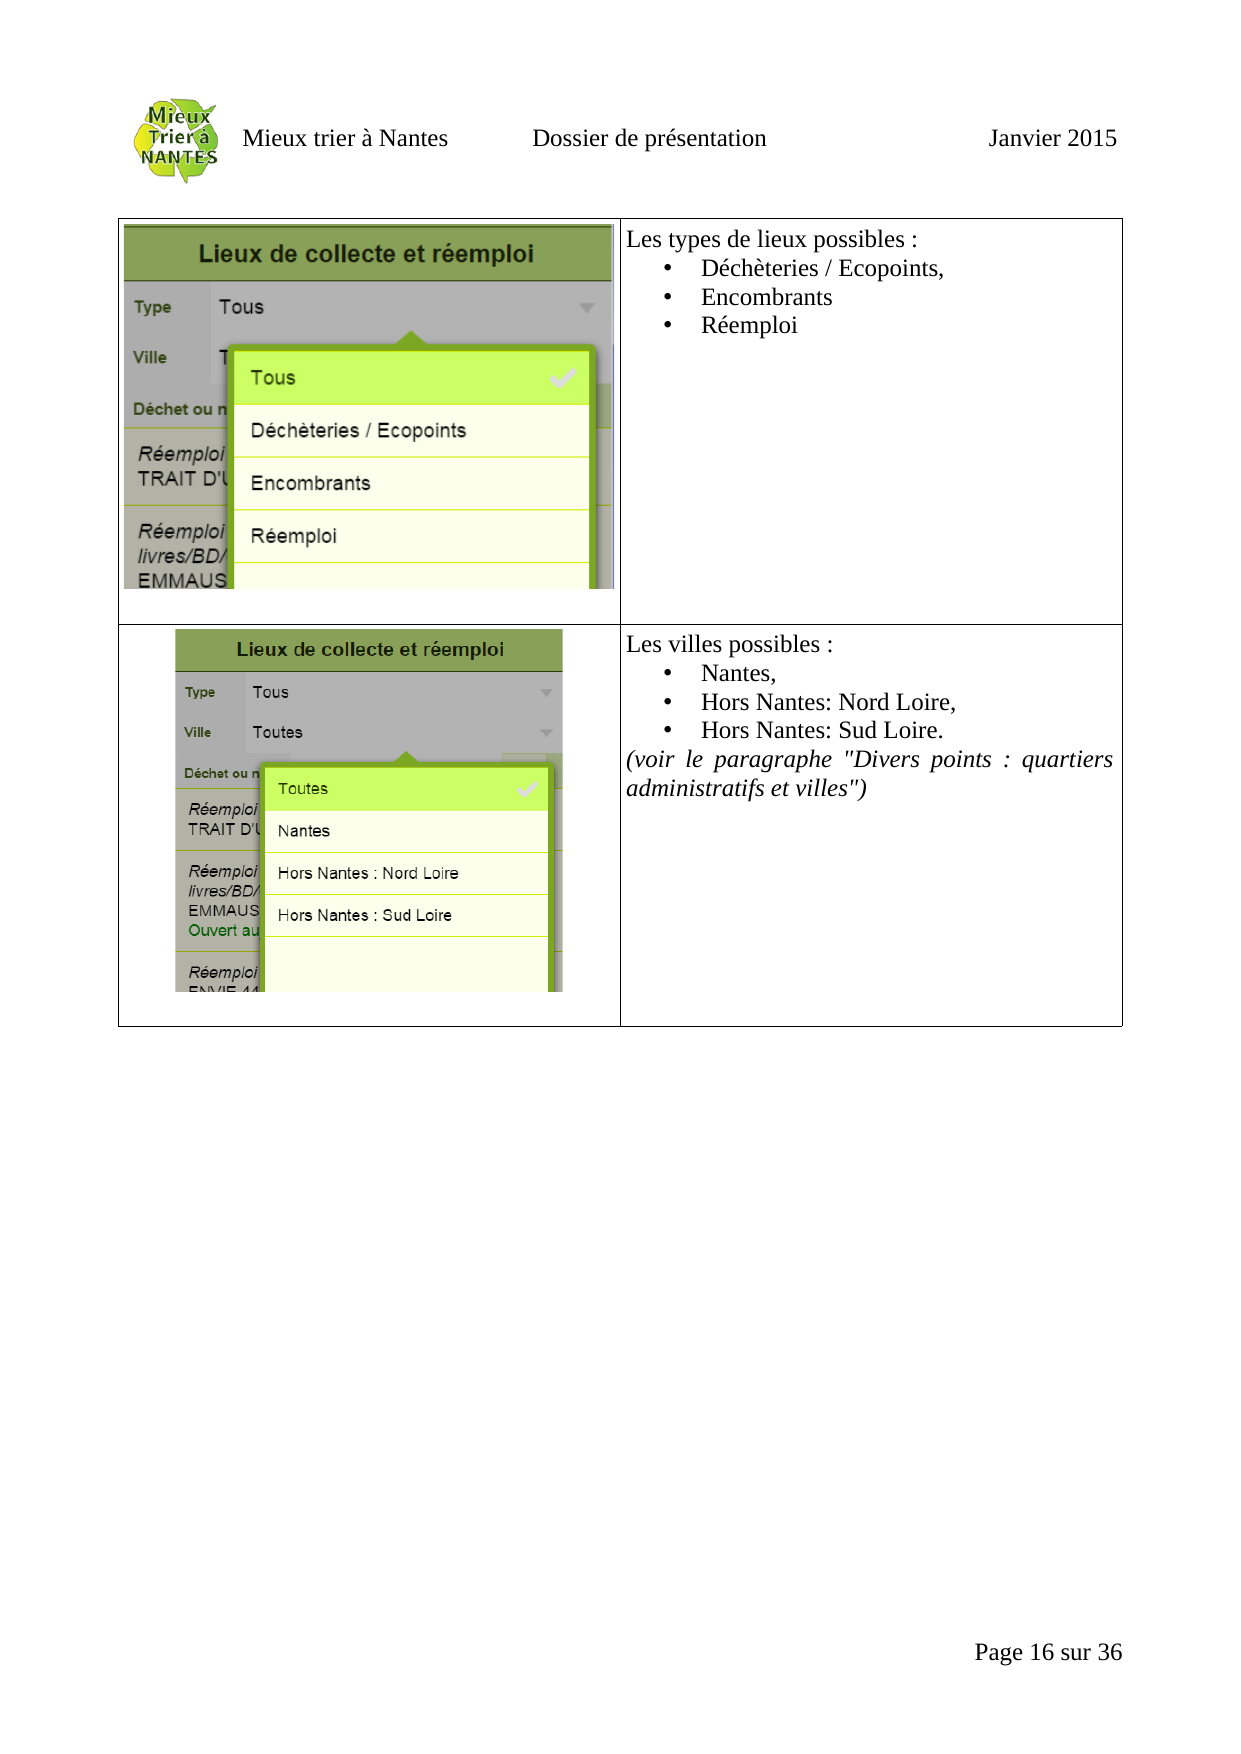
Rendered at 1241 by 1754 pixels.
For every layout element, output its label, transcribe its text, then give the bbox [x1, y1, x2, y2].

table_cell [119, 219, 620, 623]
table_cell [119, 625, 620, 1026]
picture [131, 95, 221, 185]
picture [175, 629, 563, 992]
picture [123, 224, 615, 589]
table_cell Les types de lieux possibles : Déchèteries / Ecopoints, Encombrants Réemploi [621, 219, 1122, 623]
table_cell Les villes possibles : Nantes, Hors Nantes: Nord Loire, Hors Nantes: Sud Loire. (voir le paragraphe "Divers points : quartiers administratifs et villes") [621, 625, 1122, 1026]
